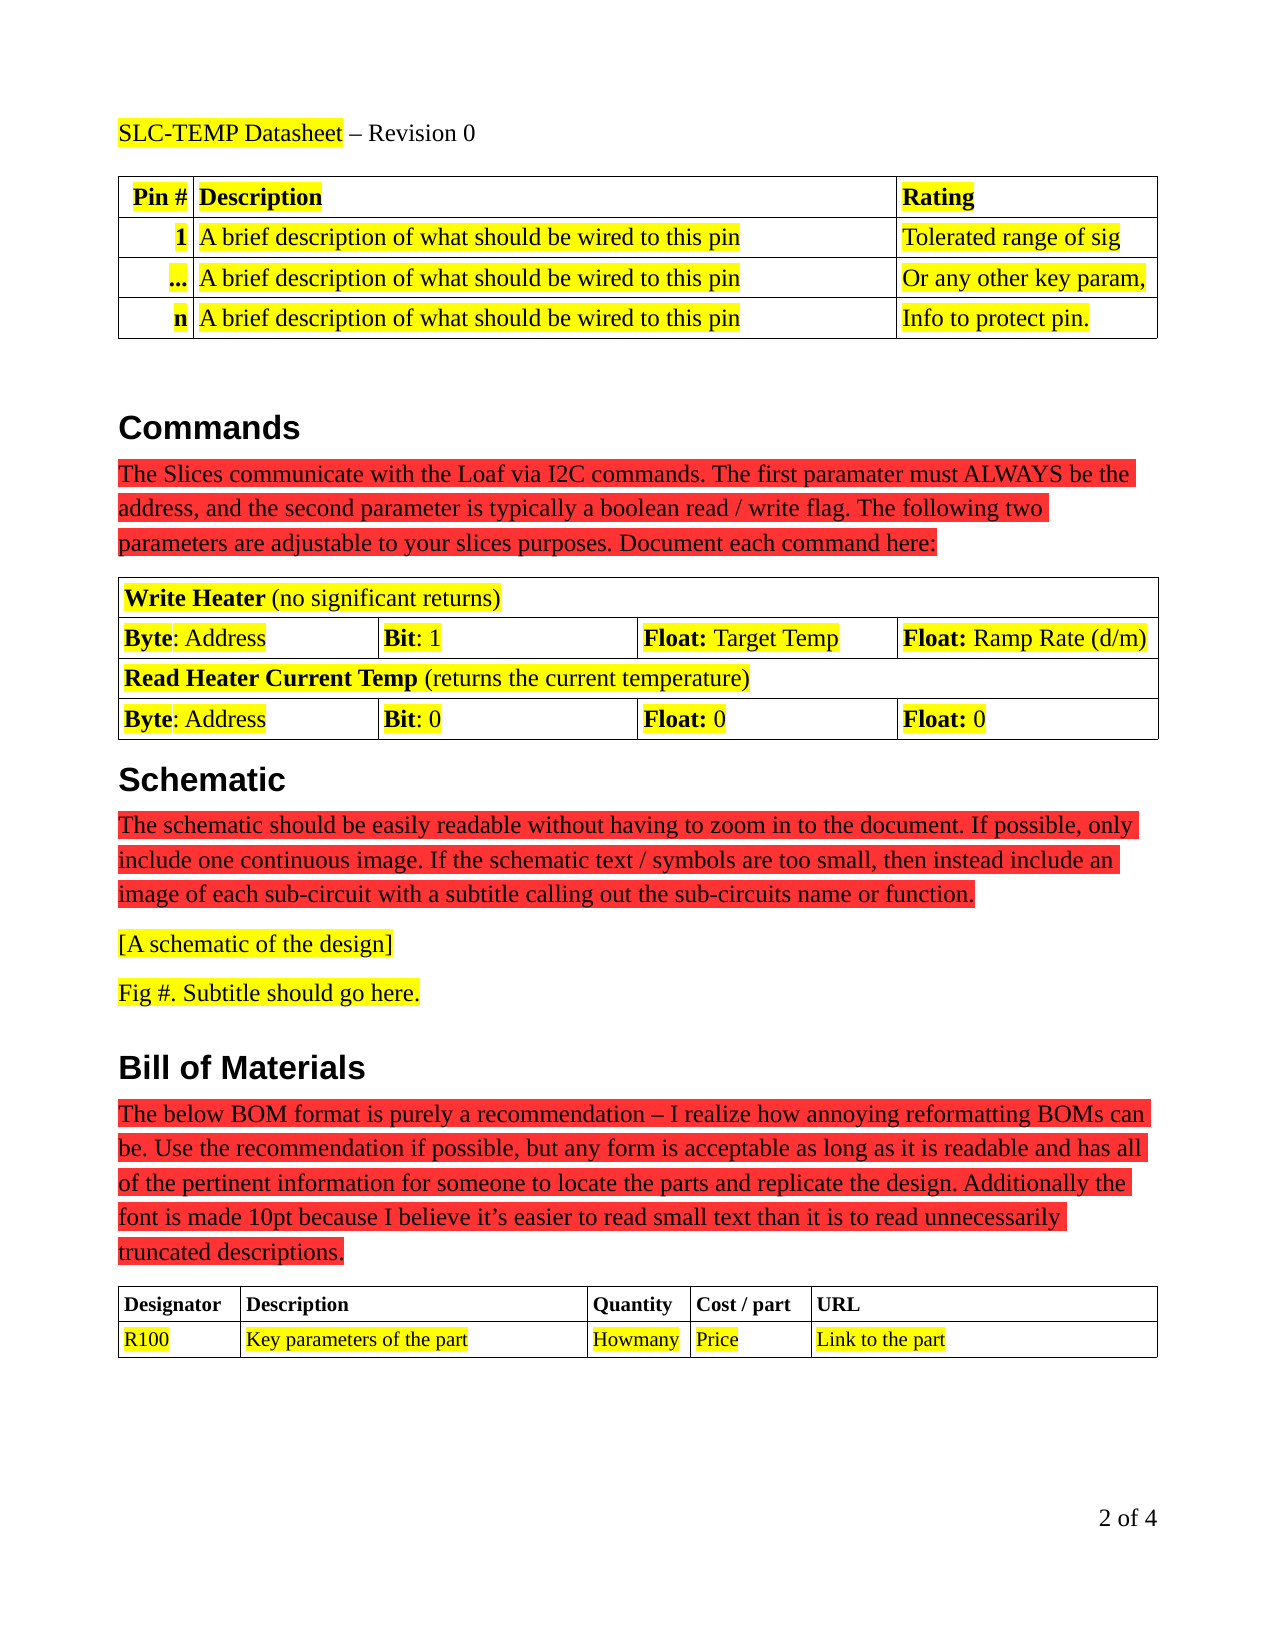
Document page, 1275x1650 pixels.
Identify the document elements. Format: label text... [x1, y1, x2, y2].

table_cell Howmany [588, 1322, 690, 1357]
table_header Description [194, 177, 896, 217]
table_cell A brief description of what should be wired to this pin [194, 258, 896, 297]
text The schematic should be easily readable without having to zoom in to the document. If possible, only include one continuous image. If the schematic text / symbols are too small, then instead include an image of each sub-circuit with a subtitle calling out the sub-circuits name or function. [118, 811, 1157, 908]
table_cell ... [119, 258, 193, 297]
table_cell Link to the part [812, 1322, 1157, 1357]
text The below BOM format is purely a recommendation – I realize how annoying reformatting BOMs can be. Use the recommendation if possible, but any form is acceptable as long as it is readable and has all of the pertinent information for someone to locate the parts and replicate the design. Additionally the font is made 10pt because I believe it’s easier to read small text than it is to read unnecessarily truncated descriptions. [118, 1099, 1157, 1265]
table_header URL [812, 1287, 1157, 1321]
text [A schematic of the design] [118, 929, 1157, 957]
table_cell Tolerated range of sig [897, 218, 1157, 257]
table_cell Float: Ramp Rate (d/m) [898, 618, 1158, 658]
table_cell Price [691, 1322, 811, 1357]
table_cell Byte: Address [119, 699, 378, 738]
table_cell 1 [119, 218, 193, 257]
subtitle Schematic [118, 759, 1157, 798]
text The Slices communicate with the Loaf via I2C commands. The first paramater must ALWAYS be the address, and the second parameter is typically a boolean read / write flag. The following two parameters are adjustable to your slices purposes. Document each command here: [118, 459, 1157, 556]
table_cell Float: 0 [898, 699, 1158, 738]
table_cell Bit: 1 [379, 618, 637, 658]
table_header Quantity [588, 1287, 690, 1321]
text Fig #. Subtitle should go here. [118, 978, 1157, 1006]
table_cell A brief description of what should be wired to this pin [194, 218, 896, 257]
table_header Description [241, 1287, 587, 1321]
table_header Designator [119, 1287, 240, 1321]
table_cell Or any other key param, [897, 258, 1157, 297]
subtitle Bill of Materials [118, 1048, 1157, 1086]
subtitle Commands [118, 408, 1157, 446]
table_header Cost / part [691, 1287, 811, 1321]
table_cell Float: 0 [638, 699, 897, 738]
table_cell A brief description of what should be wired to this pin [194, 298, 896, 338]
table_cell R100 [119, 1322, 240, 1357]
table_cell Key parameters of the part [241, 1322, 587, 1357]
table_cell n [119, 298, 193, 338]
table_cell Read Heater Current Temp (returns the current temperature) [119, 659, 1158, 698]
table_cell Info to protect pin. [897, 298, 1157, 338]
table_cell Bit: 0 [379, 699, 637, 738]
table_header Rating [897, 177, 1157, 217]
table_cell Byte: Address [119, 618, 378, 658]
table_cell Float: Target Temp [638, 618, 897, 658]
table_header Pin # [119, 177, 193, 217]
table_header Write Heater (no significant returns) [119, 578, 1158, 617]
